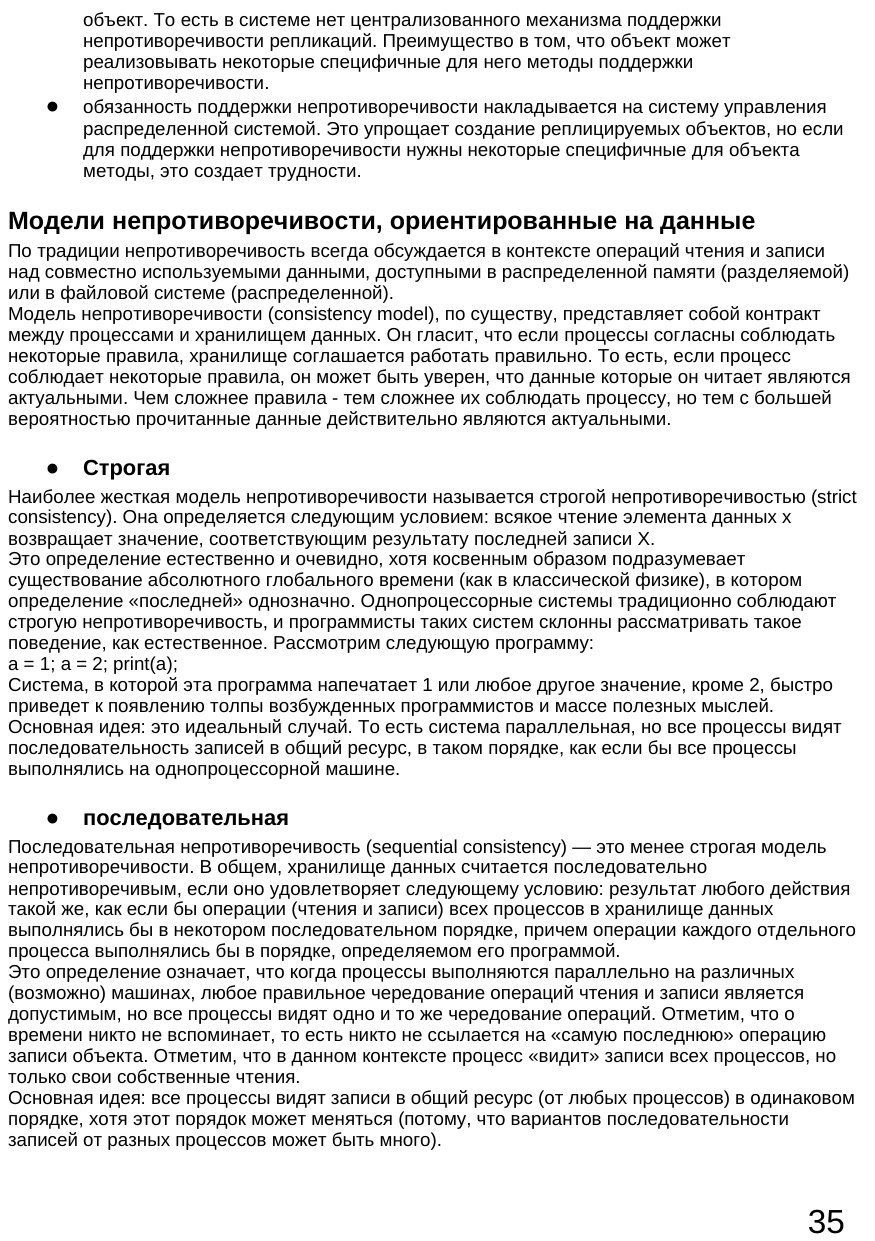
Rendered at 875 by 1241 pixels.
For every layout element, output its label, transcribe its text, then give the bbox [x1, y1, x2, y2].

list обязанность поддержки непротиворечивости накладывается на систему управления распределенной системой. Это упрощает создание реплицируемых объектов, но если для поддержки непротиворечивости нужны некоторые специфичные для объекта методы, это создает трудности. [45, 93, 861, 182]
subtitle последовательная [45, 804, 861, 830]
text Система, в которой эта программа напечатает 1 или любое другое значение, кроме 2, быстро приведет к появлению толпы возбужденных программистов и массе полезных мыслей. [8, 674, 861, 716]
text Модель непротиворечивости (consistency model), по существу, представляет собой контракт между процессами и хранилищем данных. Он гласит, что если процессы согласны соблюдать некоторые правила, хранилище соглашается работать правильно. То есть, если процесс соблюдает некоторые правила, он может быть уверен, что данные которые он читает являются актуальными. Чем сложнее правила - тем сложнее их соблюдать процессу, но тем с большей вероятностью прочитанные данные действительно являются актуальными. [8, 303, 861, 429]
list объект. То есть в системе нет централизованного механизма поддержки непротиворечивости репликаций. Преимущество в том, что объект может реализовывать некоторые специфичные для него методы поддержки непротиворечивости. [45, 9, 861, 93]
text Последовательная непротиворечивость (sequential consistency) — это менее строгая модель непротиворечивости. В общем, хранилище данных считается последовательно непротиворечивым, если оно удовлетворяет следующему условию: результат любого действия такой же, как если бы операции (чтения и записи) всех процессов в хранилище данных выполнялись бы в некотором последовательном порядке, причем операции каждого отдельного процесса выполнялись бы в порядке, определяемом его программой. [8, 836, 861, 962]
subtitle Строгая [45, 454, 861, 480]
text Это определение означает, что когда процессы выполняются параллельно на различных (возможно) машинах, любое правильное чередование операций чтения и записи является допустимым, но все процессы видят одно и то же чередование операций. Отметим, что о времени никто не вспоминает, то есть никто не ссылается на «самую последнюю» операцию записи объекта. Отметим, что в данном контексте процесс «видит» записи всех процессов, но только свои собственные чтения. [8, 962, 861, 1087]
text Основная идея: это идеальный случай. То есть система параллельная, но все процессы видят последовательность записей в общий ресурс, в таком порядке, как если бы все процессы выполнялись на однопроцессорной машине. [8, 716, 861, 779]
text Наиболее жесткая модель непротиворечивости называется строгой непротиворечивостью (strict consistency). Она определяется следующим условием: всякое чтение элемента данных х возвращает значение, соответствующим результату последней записи X. [8, 486, 861, 549]
text По традиции непротиворечивость всегда обсуждается в контексте операций чтения и записи над совместно используемыми данными, доступными в распределенной памяти (разделяемой) или в файловой системе (распределенной). [8, 241, 861, 303]
subtitle Модели непротиворечивости, ориентированные на данные [8, 207, 861, 234]
text Это определение естественно и очевидно, хотя косвенным образом подразумевает существование абсолютного глобального времени (как в классической физике), в котором определение «последней» однозначно. Однопроцессорные системы традиционно соблюдают строгую непротиворечивость, и программисты таких систем склонны рассматривать такое поведение, как естественное. Рассмотрим следующую программу: [8, 549, 861, 653]
text а = 1; а = 2; print(a); [8, 653, 861, 674]
text Основная идея: все процессы видят записи в общий ресурс (от любых процессов) в одинаковом порядке, хотя этот порядок может меняться (потому, что вариантов последовательности записей от разных процессов может быть много). [8, 1087, 861, 1150]
